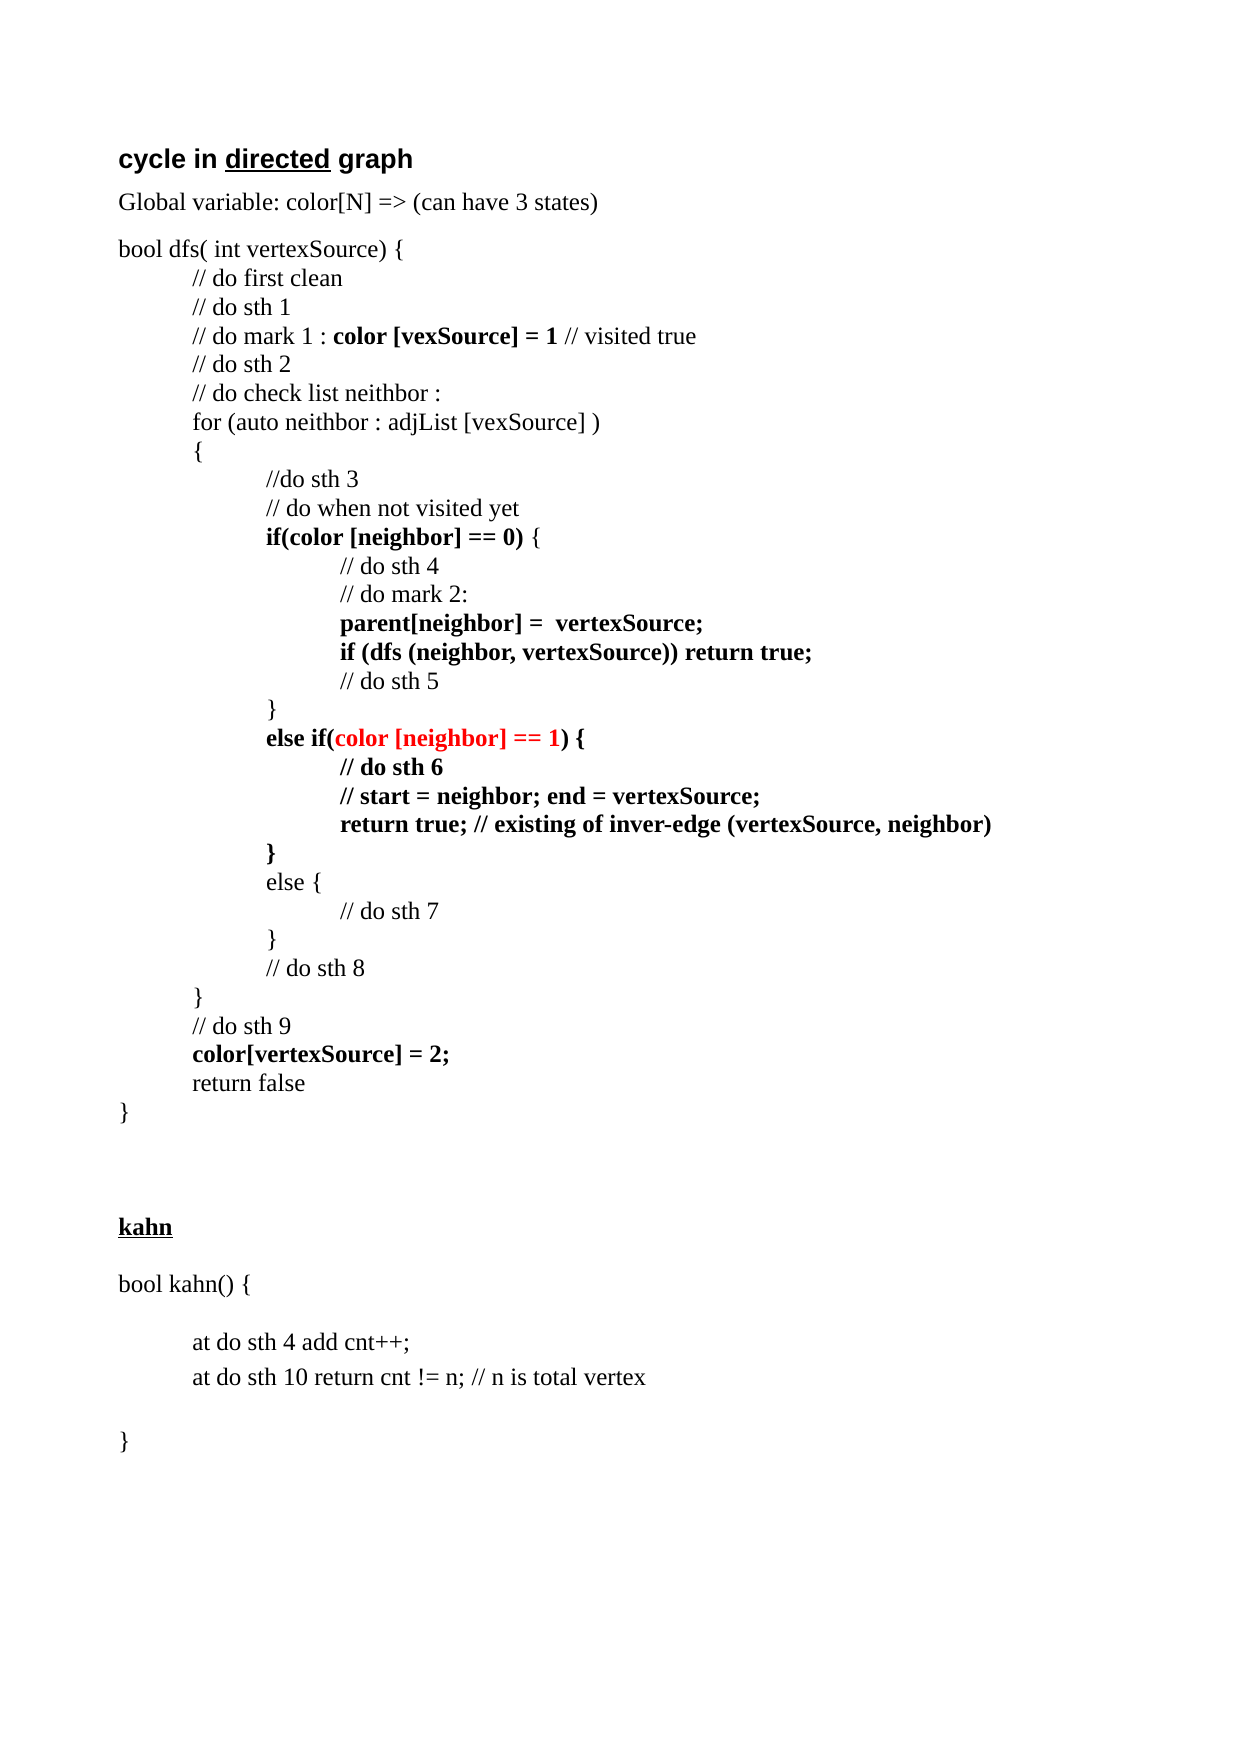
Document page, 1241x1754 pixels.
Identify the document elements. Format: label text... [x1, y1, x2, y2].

text // do first clean [118, 263, 1122, 292]
text // do sth 6 [118, 752, 1122, 781]
text bool dfs( int vertexSource) { [118, 234, 1122, 263]
text } [118, 694, 1122, 723]
text // do sth 7 [118, 896, 1122, 924]
text return false [118, 1068, 1122, 1097]
text color[vertexSource] = 2; [118, 1039, 1122, 1068]
text at do sth 4 add cnt++; [118, 1327, 1122, 1356]
text else { [118, 867, 1122, 896]
text // start = neighbor; end = vertexSource; [118, 781, 1122, 809]
text //do sth 3 [118, 464, 1122, 493]
text // do sth 4 [118, 551, 1122, 579]
subtitle cycle in directed graph [118, 143, 1122, 174]
text { [118, 436, 1122, 464]
text if (dfs (neighbor, vertexSource)) return true; [118, 637, 1122, 666]
text Global variable: color[N] => (can have 3 states) [118, 187, 1122, 216]
text parent[neighbor] = vertexSource; [118, 608, 1122, 637]
text } [118, 1426, 1122, 1454]
text } [118, 838, 1122, 867]
text } [118, 1097, 1122, 1126]
text else if(color [neighbor] == 1) { [118, 723, 1122, 752]
text // do mark 1 : color [vexSource] = 1 // visited true [118, 321, 1122, 349]
text // do sth 1 [118, 292, 1122, 321]
text } [118, 924, 1122, 953]
text // do sth 9 [118, 1011, 1122, 1039]
text kahn [118, 1212, 1122, 1269]
text // do sth 8 [118, 953, 1122, 982]
text for (auto neithbor : adjList [vexSource] ) [118, 407, 1122, 436]
text bool kahn() { [118, 1269, 1122, 1298]
text if(color [neighbor] == 0) { [118, 522, 1122, 551]
text return true; // existing of inver-edge (vertexSource, neighbor) [118, 809, 1122, 838]
text // do check list neithbor : [118, 378, 1122, 407]
text at do sth 10 return cnt != n; // n is total vertex [118, 1362, 1122, 1391]
text // do when not visited yet [118, 493, 1122, 522]
text // do sth 2 [118, 349, 1122, 378]
text // do mark 2: [118, 579, 1122, 608]
text } [118, 982, 1122, 1011]
text // do sth 5 [118, 666, 1122, 694]
